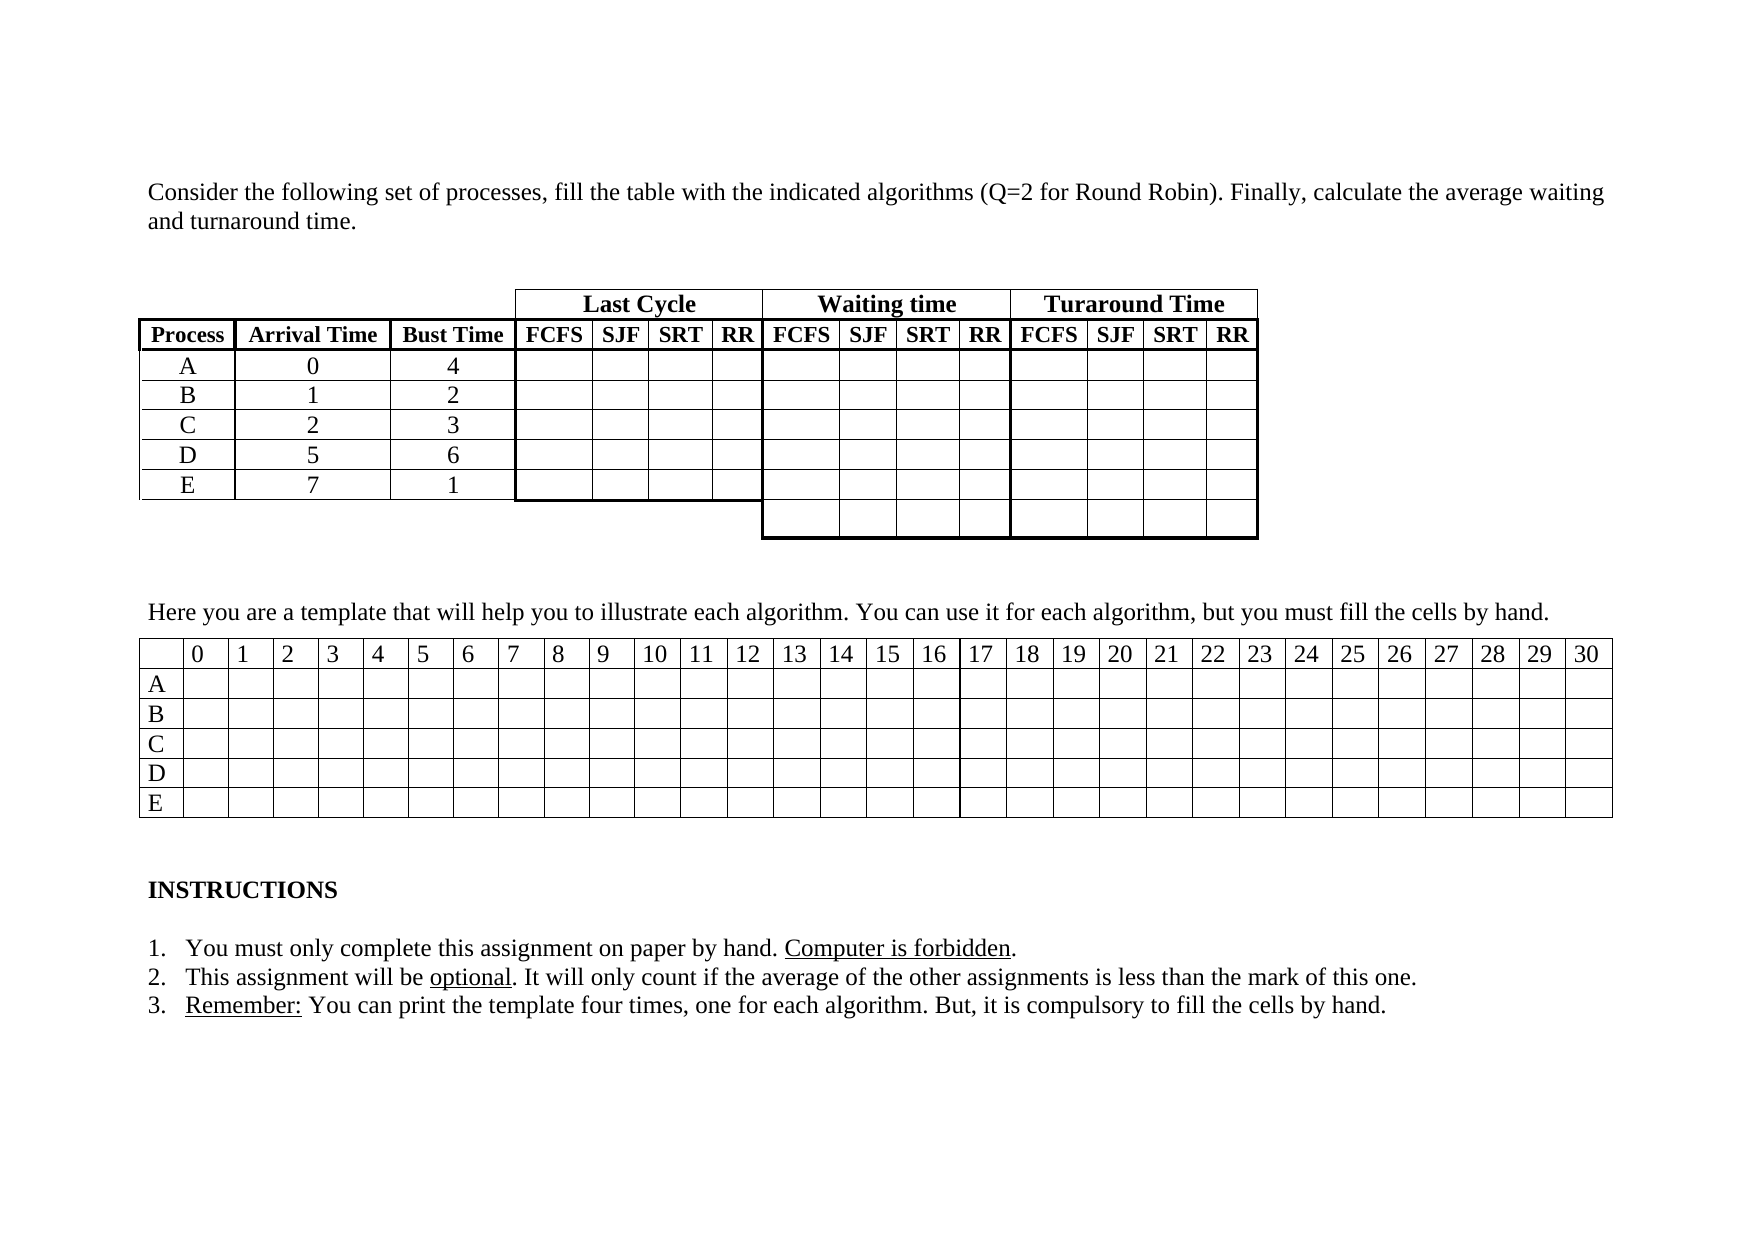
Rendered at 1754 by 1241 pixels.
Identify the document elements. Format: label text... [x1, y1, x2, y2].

table_cell [274, 699, 318, 728]
table_cell [1240, 669, 1285, 698]
table_cell [1333, 699, 1378, 728]
table_cell [409, 788, 453, 817]
table_cell [1193, 759, 1239, 787]
table_cell B [140, 380, 234, 409]
table_cell [229, 759, 273, 787]
table_cell [1012, 410, 1087, 439]
table_cell [840, 410, 896, 439]
table_cell [1426, 699, 1472, 728]
table_cell [1193, 669, 1239, 698]
table_cell [1566, 669, 1612, 698]
table_cell [681, 759, 727, 787]
table_header 10 [635, 639, 680, 668]
table_cell 2 [391, 381, 514, 409]
table_cell [1144, 500, 1206, 536]
table_cell [1193, 788, 1239, 817]
table_cell FCFS [764, 321, 839, 348]
table_cell [960, 440, 1009, 469]
table_cell 1 [391, 470, 514, 499]
table_cell [961, 729, 1006, 757]
table_cell [1520, 669, 1565, 698]
table_cell [1100, 669, 1146, 698]
table_cell 0 [236, 351, 390, 379]
table_cell [1054, 699, 1099, 728]
table_cell [764, 410, 839, 439]
table_cell 3 [391, 410, 514, 439]
table_header 19 [1054, 639, 1099, 668]
table_cell [840, 500, 896, 536]
table_cell [229, 788, 273, 817]
table_cell [1054, 788, 1099, 817]
text Consider the following set of processes, fill the table with the indicated algorithms (Q=2 for Round Robin). Finally, calculate the average waiting and turnaround time. [148, 177, 1606, 235]
table_cell [681, 788, 727, 817]
table_cell [1240, 729, 1285, 757]
table_header [140, 289, 235, 318]
table_cell [821, 788, 866, 817]
table_cell [1520, 788, 1565, 817]
list You must only complete this assignment on paper by hand. Computer is forbidden. [148, 933, 1606, 962]
table_cell [1520, 729, 1565, 757]
table_cell [390, 500, 515, 536]
table_cell [1286, 699, 1332, 728]
table_cell [1240, 699, 1285, 728]
table_header Turaround Time [1011, 290, 1257, 318]
table_cell [1379, 788, 1425, 817]
table_header 7 [499, 639, 544, 668]
table_cell [593, 440, 648, 469]
table_header 21 [1147, 639, 1192, 668]
table_cell [1473, 788, 1519, 817]
table_cell [713, 470, 761, 499]
table_cell [1088, 440, 1143, 469]
table_cell [635, 669, 680, 698]
table_cell [1566, 699, 1612, 728]
table_cell [914, 759, 959, 787]
table_cell SRT [1144, 321, 1206, 348]
table_cell [1379, 699, 1425, 728]
table_cell [649, 502, 712, 536]
table_cell [961, 759, 1006, 787]
table_cell [235, 500, 390, 536]
table_cell [914, 788, 959, 817]
table_cell RR [960, 321, 1009, 348]
table_cell [728, 759, 773, 787]
table_cell B [140, 699, 183, 728]
table_cell [593, 470, 648, 499]
table_header 24 [1286, 639, 1332, 668]
table_cell [1286, 729, 1332, 757]
table_cell [1473, 759, 1519, 787]
table_cell D [140, 439, 234, 469]
table_header 12 [728, 639, 773, 668]
table_cell Bust Time [392, 321, 514, 348]
table_cell [409, 759, 453, 787]
table_cell [1088, 351, 1143, 379]
list Remember: You can print the template four times, one for each algorithm. But, it is compulsory to fill the cells by hand. [148, 991, 1606, 1019]
table_cell [517, 381, 592, 409]
table_cell [517, 351, 592, 379]
table_cell [713, 381, 761, 409]
table_cell [1333, 729, 1378, 757]
table_cell [274, 759, 318, 787]
table_header 8 [545, 639, 589, 668]
table_cell [649, 381, 712, 409]
table_cell Arrival Time [237, 321, 389, 348]
table_cell [635, 699, 680, 728]
table_cell [821, 759, 866, 787]
table_cell [229, 669, 273, 698]
text INSTRUCTIONS [148, 876, 1606, 904]
table_cell [1286, 669, 1332, 698]
table_cell [1007, 699, 1053, 728]
table_cell [635, 729, 680, 757]
table_cell [1100, 729, 1146, 757]
table_cell [649, 351, 712, 379]
table_cell [867, 788, 913, 817]
table_cell [364, 669, 408, 698]
table_cell [593, 351, 648, 379]
table_header [140, 639, 183, 668]
table_cell [821, 729, 866, 757]
table_cell [897, 351, 959, 379]
table_cell [1088, 410, 1143, 439]
table_cell [867, 729, 913, 757]
table_cell [1100, 788, 1146, 817]
table_cell [1333, 788, 1378, 817]
table_cell [1012, 470, 1087, 499]
table_header 16 [914, 639, 959, 668]
table_header 25 [1333, 639, 1378, 668]
table_cell [728, 788, 773, 817]
table_cell FCFS [1012, 321, 1087, 348]
table_cell [1333, 759, 1378, 787]
table_cell [1333, 669, 1378, 698]
table_cell [545, 788, 589, 817]
table_header [390, 289, 515, 318]
table_cell 1 [236, 381, 390, 409]
table_header 27 [1426, 639, 1472, 668]
table_cell [1240, 759, 1285, 787]
table_cell [764, 470, 839, 499]
table_cell [593, 410, 648, 439]
table_cell [774, 669, 820, 698]
table_cell [229, 729, 273, 757]
table_cell [840, 351, 896, 379]
table_cell [364, 759, 408, 787]
table_cell [1286, 788, 1332, 817]
table_header 9 [590, 639, 634, 668]
table_cell [681, 699, 727, 728]
table_header 0 [184, 639, 228, 668]
table_cell [1088, 470, 1143, 499]
table_cell [545, 699, 589, 728]
table_cell Process [141, 321, 233, 348]
table_cell [1426, 669, 1472, 698]
table_cell [499, 788, 544, 817]
table_cell [1207, 410, 1256, 439]
table_cell 6 [391, 440, 514, 469]
table_cell [593, 502, 649, 536]
table_cell [961, 699, 1006, 728]
table_header 14 [821, 639, 866, 668]
table_header 13 [774, 639, 820, 668]
table_header 1 [229, 639, 273, 668]
table_cell [961, 669, 1006, 698]
table_cell E [140, 788, 183, 817]
table_cell 2 [236, 410, 390, 439]
table_cell [1100, 759, 1146, 787]
table_cell [140, 499, 235, 536]
table_cell [274, 788, 318, 817]
table_cell [1207, 351, 1256, 379]
table_cell [590, 788, 634, 817]
table_header 26 [1379, 639, 1425, 668]
table_cell [1007, 729, 1053, 757]
table_cell [960, 410, 1009, 439]
table_header 30 [1566, 639, 1612, 668]
table_cell [635, 788, 680, 817]
table_cell [774, 759, 820, 787]
list This assignment will be optional. It will only count if the average of the other assignments is less than the mark of this one. [148, 962, 1606, 991]
table_cell [728, 669, 773, 698]
table_cell [184, 699, 228, 728]
table_cell [454, 759, 498, 787]
table_header Waiting time [763, 290, 1010, 318]
table_cell [897, 500, 959, 536]
table_cell [1566, 729, 1612, 757]
table_cell [1007, 759, 1053, 787]
table_cell [1144, 351, 1206, 379]
table_header 28 [1473, 639, 1519, 668]
table_header 15 [867, 639, 913, 668]
table_header 5 [409, 639, 453, 668]
table_cell [454, 729, 498, 757]
table_header Last Cycle [516, 290, 762, 318]
table_cell [774, 788, 820, 817]
table_cell C [140, 409, 234, 439]
table_cell [409, 699, 453, 728]
table_cell [764, 440, 839, 469]
table_cell [897, 381, 959, 409]
table_header 29 [1520, 639, 1565, 668]
table_cell [867, 699, 913, 728]
table_cell [1473, 729, 1519, 757]
table_cell [960, 381, 1009, 409]
table_cell [590, 669, 634, 698]
table_cell [1144, 410, 1206, 439]
table_header 4 [364, 639, 408, 668]
table_cell C [140, 729, 183, 757]
table_cell [713, 440, 761, 469]
table_cell [960, 500, 1009, 536]
table_cell [1207, 470, 1256, 499]
table_cell [1012, 351, 1087, 379]
table_cell A [140, 669, 183, 698]
table_cell [960, 351, 1009, 379]
table_cell [1054, 669, 1099, 698]
table_cell [764, 381, 839, 409]
table_cell [1147, 788, 1192, 817]
table_cell [1012, 500, 1087, 536]
table_header 17 [961, 639, 1006, 668]
table_cell [867, 759, 913, 787]
table_cell [1207, 500, 1256, 536]
table_cell [545, 759, 589, 787]
table_cell [821, 699, 866, 728]
table_cell [454, 699, 498, 728]
table_cell [1426, 788, 1472, 817]
table_cell [728, 729, 773, 757]
table_cell [184, 759, 228, 787]
table_cell [499, 759, 544, 787]
table_cell 5 [236, 440, 390, 469]
table_cell [1473, 669, 1519, 698]
table_cell [1379, 729, 1425, 757]
table_cell [1379, 669, 1425, 698]
table_cell D [140, 759, 183, 787]
table_cell [764, 500, 839, 536]
table_cell [1012, 381, 1087, 409]
table_cell [713, 410, 761, 439]
table_cell [590, 699, 634, 728]
table_cell [590, 729, 634, 757]
table_cell [1473, 699, 1519, 728]
table_cell [713, 351, 761, 379]
table_cell [1054, 759, 1099, 787]
table_cell [517, 470, 592, 499]
table_cell [1147, 759, 1192, 787]
table_cell [649, 440, 712, 469]
table_cell [1566, 788, 1612, 817]
table_cell [712, 502, 761, 536]
table_cell [914, 729, 959, 757]
table_cell SRT [649, 321, 712, 348]
table_cell [1193, 729, 1239, 757]
table_cell [1147, 699, 1192, 728]
table_cell [840, 381, 896, 409]
table_cell [960, 470, 1009, 499]
table_cell [184, 669, 228, 698]
table_cell [840, 440, 896, 469]
table_cell [1379, 759, 1425, 787]
table_cell [229, 699, 273, 728]
table_cell 7 [236, 470, 390, 499]
table_cell [867, 669, 913, 698]
table_cell [499, 699, 544, 728]
table_cell [1144, 381, 1206, 409]
table_cell [499, 669, 544, 698]
table_header 2 [274, 639, 318, 668]
table_header 23 [1240, 639, 1285, 668]
table_cell [409, 729, 453, 757]
table_cell [274, 729, 318, 757]
table_cell [764, 351, 839, 379]
table_cell [1147, 729, 1192, 757]
table_cell [1012, 440, 1087, 469]
table_cell [1207, 440, 1256, 469]
table_cell [364, 699, 408, 728]
table_cell RR [713, 321, 761, 348]
table_cell [590, 759, 634, 787]
table_cell [1426, 729, 1472, 757]
table_cell [319, 729, 363, 757]
table_cell [1007, 788, 1053, 817]
table_cell [1088, 500, 1143, 536]
table_cell [1207, 381, 1256, 409]
table_cell SJF [840, 321, 896, 348]
table_cell E [140, 469, 234, 499]
table_cell [1147, 669, 1192, 698]
table_cell [914, 669, 959, 698]
table_cell [635, 759, 680, 787]
text Here you are a template that will help you to illustrate each algorithm. You can use it for each algorithm, but you must fill the cells by hand. [148, 597, 1606, 626]
table_cell [1193, 699, 1239, 728]
table_cell [319, 759, 363, 787]
table_cell [897, 470, 959, 499]
table_cell [774, 699, 820, 728]
table_header 20 [1100, 639, 1146, 668]
table_cell [1520, 699, 1565, 728]
table_cell [681, 669, 727, 698]
table_cell [1240, 788, 1285, 817]
table_cell [364, 729, 408, 757]
table_cell [774, 729, 820, 757]
table_cell [681, 729, 727, 757]
table_header 18 [1007, 639, 1053, 668]
table_cell SJF [593, 321, 648, 348]
table_cell [1100, 699, 1146, 728]
table_header 22 [1193, 639, 1239, 668]
table_cell FCFS [517, 321, 592, 348]
table_header 3 [319, 639, 363, 668]
table_cell [184, 788, 228, 817]
table_header [235, 289, 390, 318]
table_cell [1144, 470, 1206, 499]
table_cell [319, 788, 363, 817]
table_header 11 [681, 639, 727, 668]
table_cell [364, 788, 408, 817]
table_cell [1054, 729, 1099, 757]
table_cell [454, 788, 498, 817]
table_cell [545, 669, 589, 698]
table_header 6 [454, 639, 498, 668]
table_cell [649, 410, 712, 439]
table_cell [1088, 381, 1143, 409]
table_cell [517, 440, 592, 469]
table_cell [319, 699, 363, 728]
table_cell [1286, 759, 1332, 787]
table_cell [1426, 759, 1472, 787]
table_cell A [140, 348, 234, 379]
table_cell [897, 410, 959, 439]
table_cell [961, 788, 1006, 817]
table_cell [319, 669, 363, 698]
table_cell [545, 729, 589, 757]
table_cell [499, 729, 544, 757]
table_cell SJF [1088, 321, 1143, 348]
table_cell [1520, 759, 1565, 787]
table_cell [184, 729, 228, 757]
table_cell RR [1207, 321, 1256, 348]
table_cell [1566, 759, 1612, 787]
table_cell [274, 669, 318, 698]
table_cell [1144, 440, 1206, 469]
table_cell [840, 470, 896, 499]
table_cell SRT [897, 321, 959, 348]
table_cell [897, 440, 959, 469]
table_cell [728, 699, 773, 728]
table_cell [821, 669, 866, 698]
table_cell [409, 669, 453, 698]
table_cell [593, 381, 648, 409]
table_cell 4 [391, 351, 514, 379]
table_cell [1007, 669, 1053, 698]
table_cell [914, 699, 959, 728]
table_cell [517, 410, 592, 439]
table_cell [454, 669, 498, 698]
table_cell [515, 502, 592, 536]
table_cell [649, 470, 712, 499]
